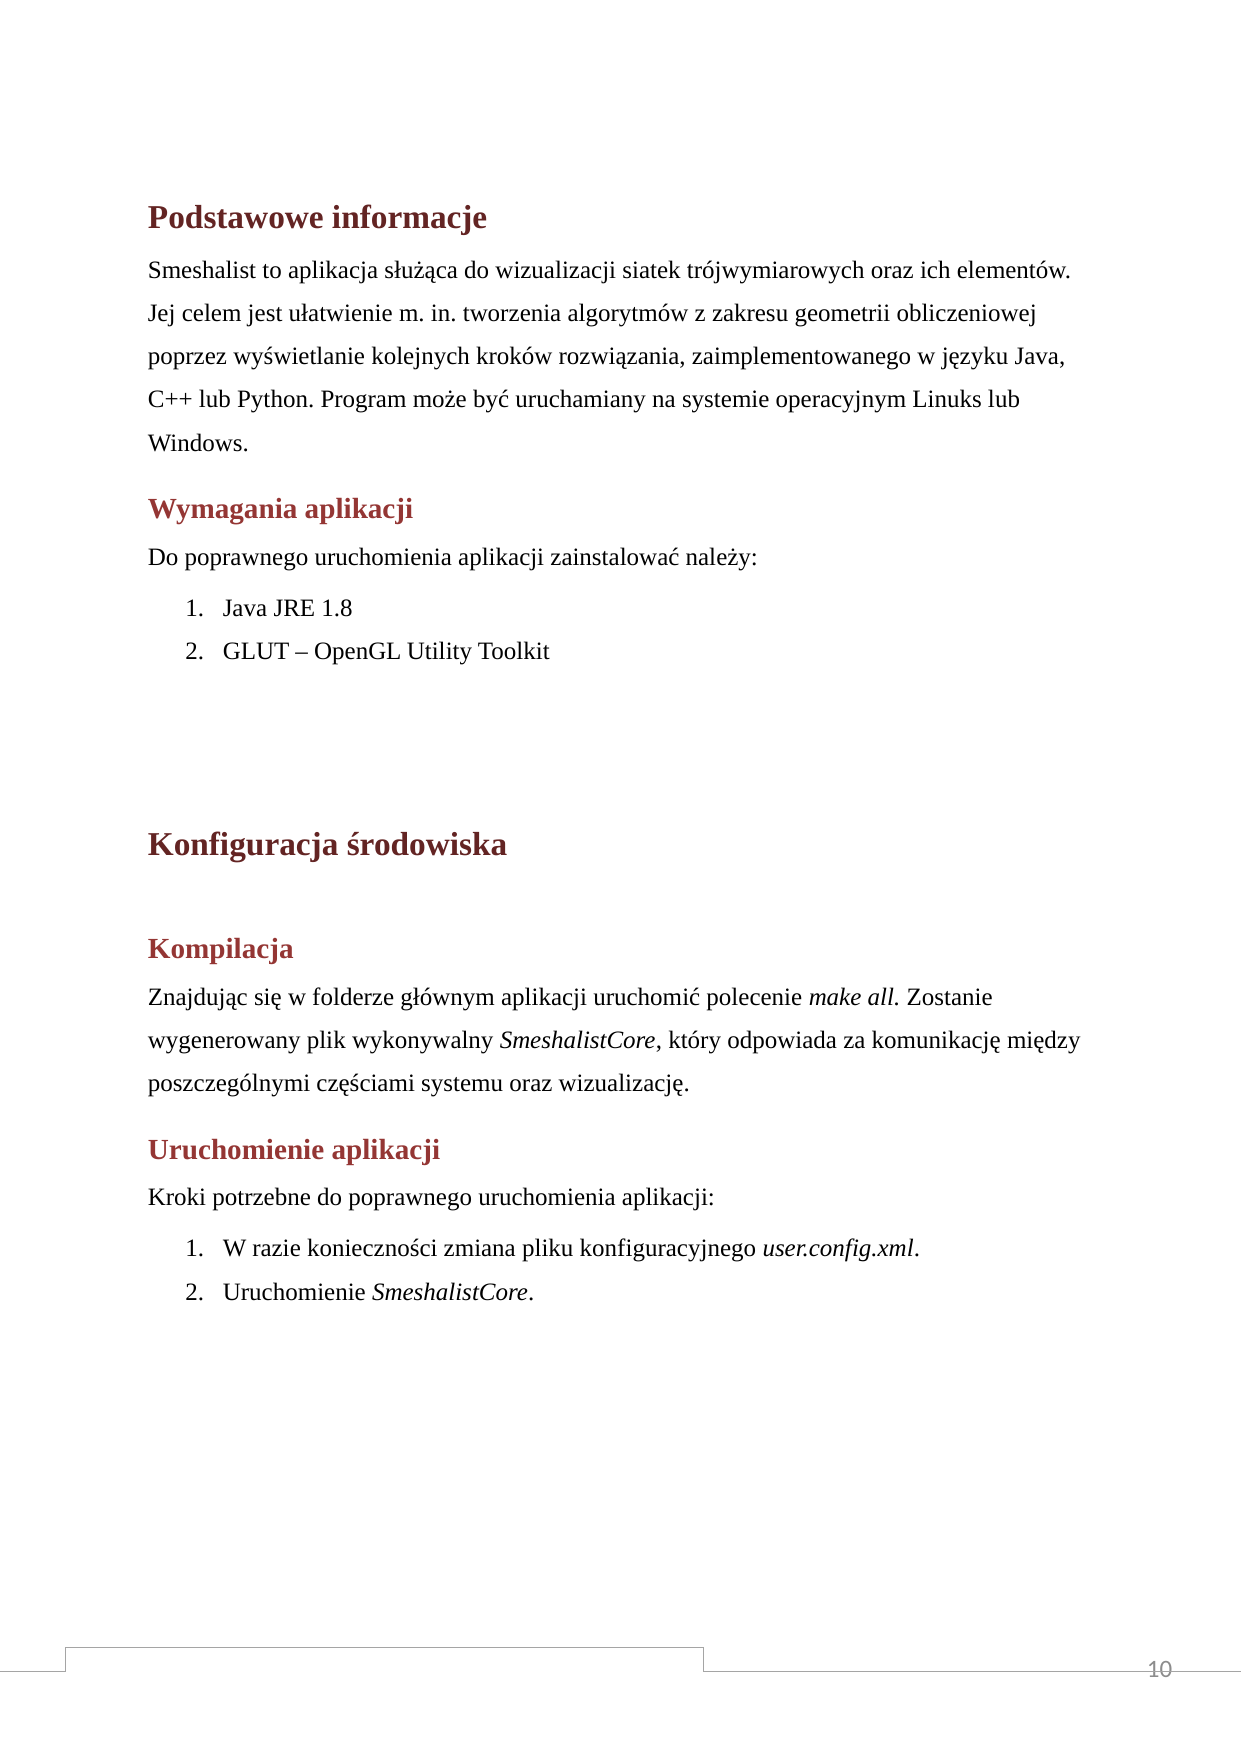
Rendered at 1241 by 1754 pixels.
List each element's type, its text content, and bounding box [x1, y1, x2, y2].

list GLUT – OpenGL Utility Toolkit [185, 636, 1093, 665]
subtitle Konfiguracja środowiska [148, 824, 1093, 862]
subtitle Wymagania aplikacji [148, 492, 1093, 525]
subtitle Podstawowe informacje [148, 198, 1093, 236]
subtitle Kompilacja [148, 931, 1093, 965]
text Do poprawnego uruchomienia aplikacji zainstalować należy: [148, 542, 1093, 571]
list W razie konieczności zmiana pliku konfiguracyjnego user.config.xml. [185, 1233, 1093, 1262]
list Uruchomienie SmeshalistCore. [185, 1277, 1093, 1305]
subtitle Uruchomienie aplikacji [148, 1132, 1093, 1165]
text Smeshalist to aplikacja służąca do wizualizacji siatek trójwymiarowych oraz ich elementów. Jej celem jest ułatwienie m. in. tworzenia algorytmów z zakresu geometrii obliczeniowej poprzez wyświetlanie kolejnych kroków rozwiązania, zaimplementowanego w języku Java, C++ lub Python. Program może być uruchamiany na systemie operacyjnym Linuks lub Windows. [148, 255, 1093, 456]
list Java JRE 1.8 [185, 593, 1093, 622]
text Znajdując się w folderze głównym aplikacji uruchomić polecenie make all. Zostanie wygenerowany plik wykonywalny SmeshalistCore, który odpowiada za komunikację między poszczególnymi częściami systemu oraz wizualizację. [148, 982, 1093, 1097]
text Kroki potrzebne do poprawnego uruchomienia aplikacji: [148, 1182, 1093, 1211]
